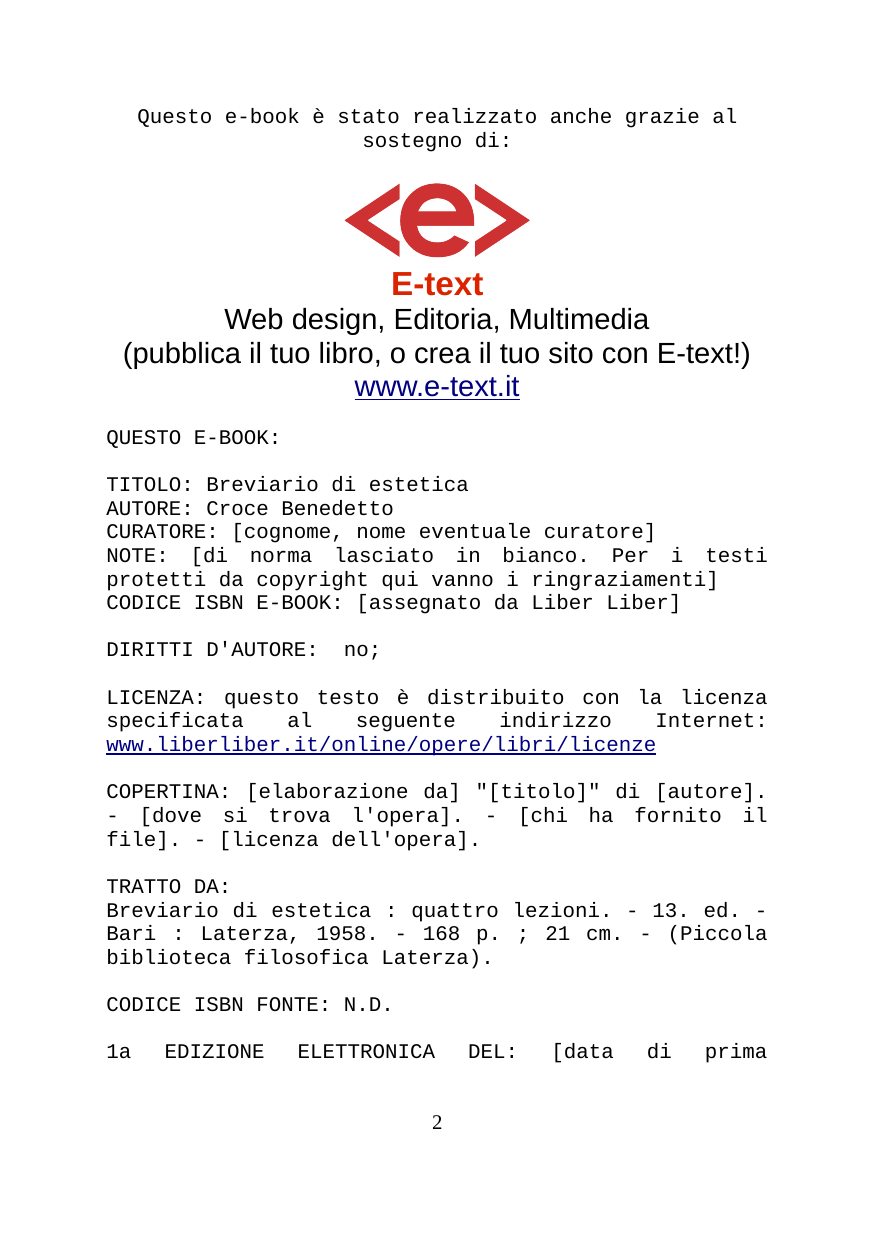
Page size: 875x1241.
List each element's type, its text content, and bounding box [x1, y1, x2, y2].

text E-text [106, 264, 768, 302]
text 1a EDIZIONE ELETTRONICA DEL: [data di prima [106, 1041, 768, 1065]
text www.e-text.it [106, 369, 768, 403]
text COPERTINA: [elaborazione da] "[titolo]" di [autore]. - [dove si trova l'opera]. - [chi ha fornito il file]. - [licenza dell'opera]. [106, 781, 768, 852]
text AUTORE: Croce Benedetto [106, 498, 768, 521]
text Web design, Editoria, Multimedia [106, 302, 768, 336]
text Breviario di estetica : quattro lezioni. - 13. ed. - Bari : Laterza, 1958. - 168 p. ; 21 cm. - (Piccola biblioteca filosofica Laterza). [106, 899, 768, 971]
text NOTE: [di norma lasciato in bianco. Per i testi protetti da copyright qui vanno i ringraziamenti] [106, 545, 768, 592]
text CODICE ISBN FONTE: N.D. [106, 994, 768, 1018]
text (pubblica il tuo libro, o crea il tuo sito con E-text!) [106, 336, 768, 369]
text DIRITTI D'AUTORE: no; [106, 639, 768, 663]
text LICENZA: questo testo è distribuito con la licenza specificata al seguente indirizzo Internet: www.liberliber.it/online/opere/libri/licenze [106, 687, 768, 758]
text Questo e-book è stato realizzato anche grazie al sostegno di: [106, 106, 768, 153]
text QUESTO E-BOOK: [106, 427, 768, 450]
text TRATTO DA: [106, 876, 768, 899]
picture [343, 183, 531, 258]
text CODICE ISBN E-BOOK: [assegnato da Liber Liber] [106, 592, 768, 616]
text TITOLO: Breviario di estetica [106, 474, 768, 498]
text CURATORE: [cognome, nome eventuale curatore] [106, 521, 768, 545]
